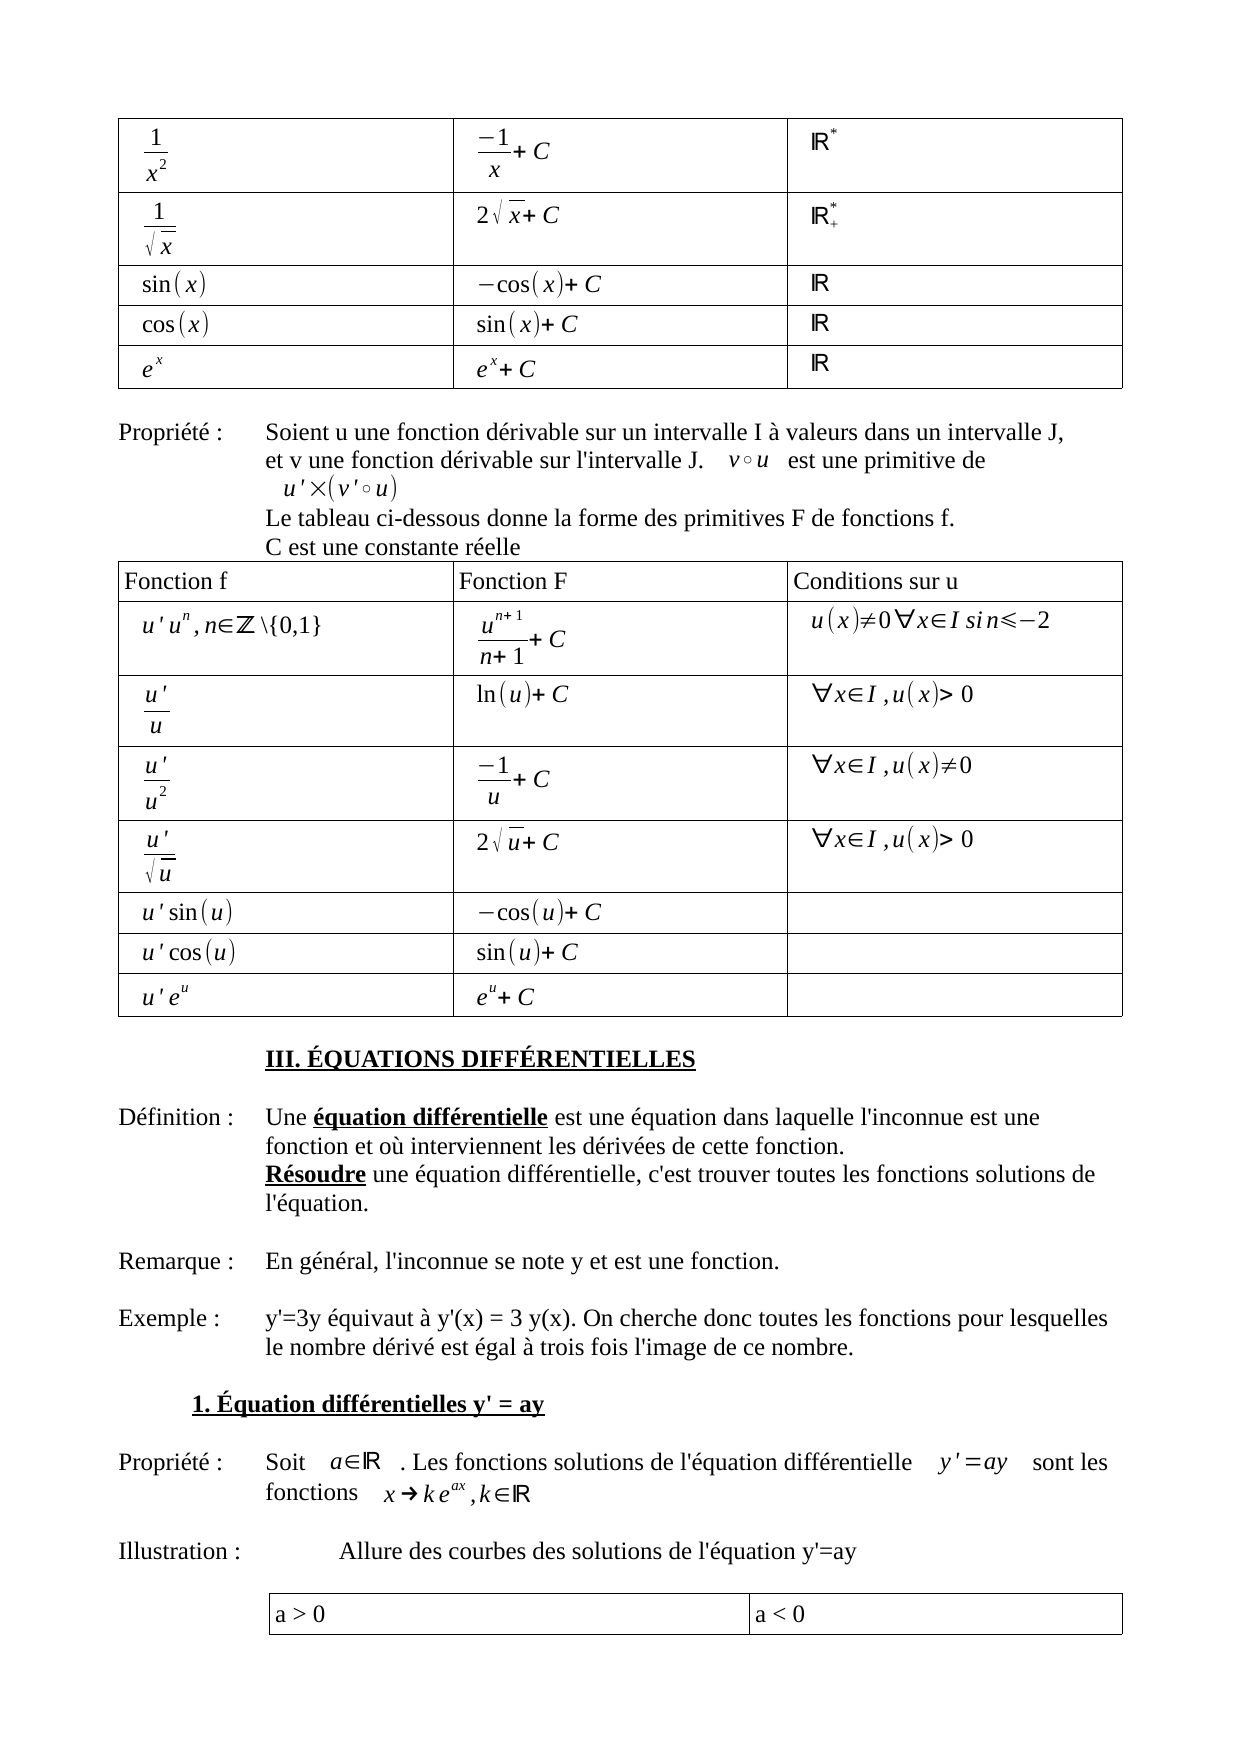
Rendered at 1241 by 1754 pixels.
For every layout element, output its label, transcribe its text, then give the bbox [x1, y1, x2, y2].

table_cell [788, 974, 1122, 1016]
table_cell [119, 893, 453, 933]
table_cell [119, 346, 453, 388]
text III. ÉQUATIONS DIFFÉRENTIELLES [118, 1044, 1122, 1073]
table_cell [788, 346, 1122, 388]
table_cell [119, 974, 453, 1016]
table_header Conditions sur u [788, 562, 1122, 601]
text Propriété : Soient u une fonction dérivable sur un intervalle I à valeurs dans un intervalle J, [118, 417, 1122, 446]
table_cell [454, 821, 787, 892]
table_cell [454, 193, 787, 265]
text Définition : Une équation différentielle est une équation dans laquelle l'inconnue est une fonction et où interviennent les dérivées de cette fonction. [118, 1102, 1122, 1159]
table_header a < 0 [750, 1594, 1122, 1633]
table_header a > 0 [270, 1594, 749, 1633]
table_cell [119, 934, 453, 973]
table_cell [119, 193, 453, 265]
table_cell [788, 747, 1122, 819]
text et v une fonction dérivable sur l'intervalle J. est une primitive de [118, 446, 1122, 503]
table_cell [788, 893, 1122, 933]
table_cell [119, 266, 453, 305]
text Illustration : Allure des courbes des solutions de l'équation y'=ay [118, 1536, 1122, 1564]
table_cell [454, 747, 787, 819]
table_cell [788, 266, 1122, 305]
table_cell [119, 602, 453, 675]
table_cell [454, 934, 787, 973]
text Exemple : y'=3y équivaut à y'(x) = 3 y(x). On cherche donc toutes les fonctions pour lesquelles le nombre dérivé est égal à trois fois l'image de ce nombre. [118, 1303, 1122, 1361]
table_cell [788, 119, 1122, 192]
table_cell [119, 119, 453, 192]
table_cell [119, 676, 453, 746]
text 1. Équation différentielles y' = ay [118, 1389, 1122, 1418]
text Résoudre une équation différentielle, c'est trouver toutes les fonctions solutions de l'équation. [118, 1159, 1122, 1217]
table_cell [454, 346, 787, 388]
table_cell [454, 893, 787, 933]
table_cell [454, 119, 787, 192]
text Le tableau ci-dessous donne la forme des primitives F de fonctions f. [118, 503, 1122, 532]
table_header Fonction F [454, 562, 787, 601]
text Propriété : Soit . Les fonctions solutions de l'équation différentielle sont les fonctions [118, 1447, 1122, 1507]
table_cell [788, 821, 1122, 892]
table_cell [119, 821, 453, 892]
table_cell [119, 306, 453, 345]
table_cell [454, 974, 787, 1016]
table_cell [454, 676, 787, 746]
table_cell [454, 602, 787, 675]
table_cell [788, 306, 1122, 345]
text C est une constante réelle [118, 532, 1122, 561]
table_cell [788, 676, 1122, 746]
table_cell [788, 602, 1122, 675]
text Remarque : En général, l'inconnue se note y et est une fonction. [118, 1246, 1122, 1274]
table_cell [788, 193, 1122, 265]
table_cell [788, 934, 1122, 973]
table_cell [454, 306, 787, 345]
table_cell [119, 747, 453, 819]
table_header Fonction f [119, 562, 453, 601]
table_cell [454, 266, 787, 305]
